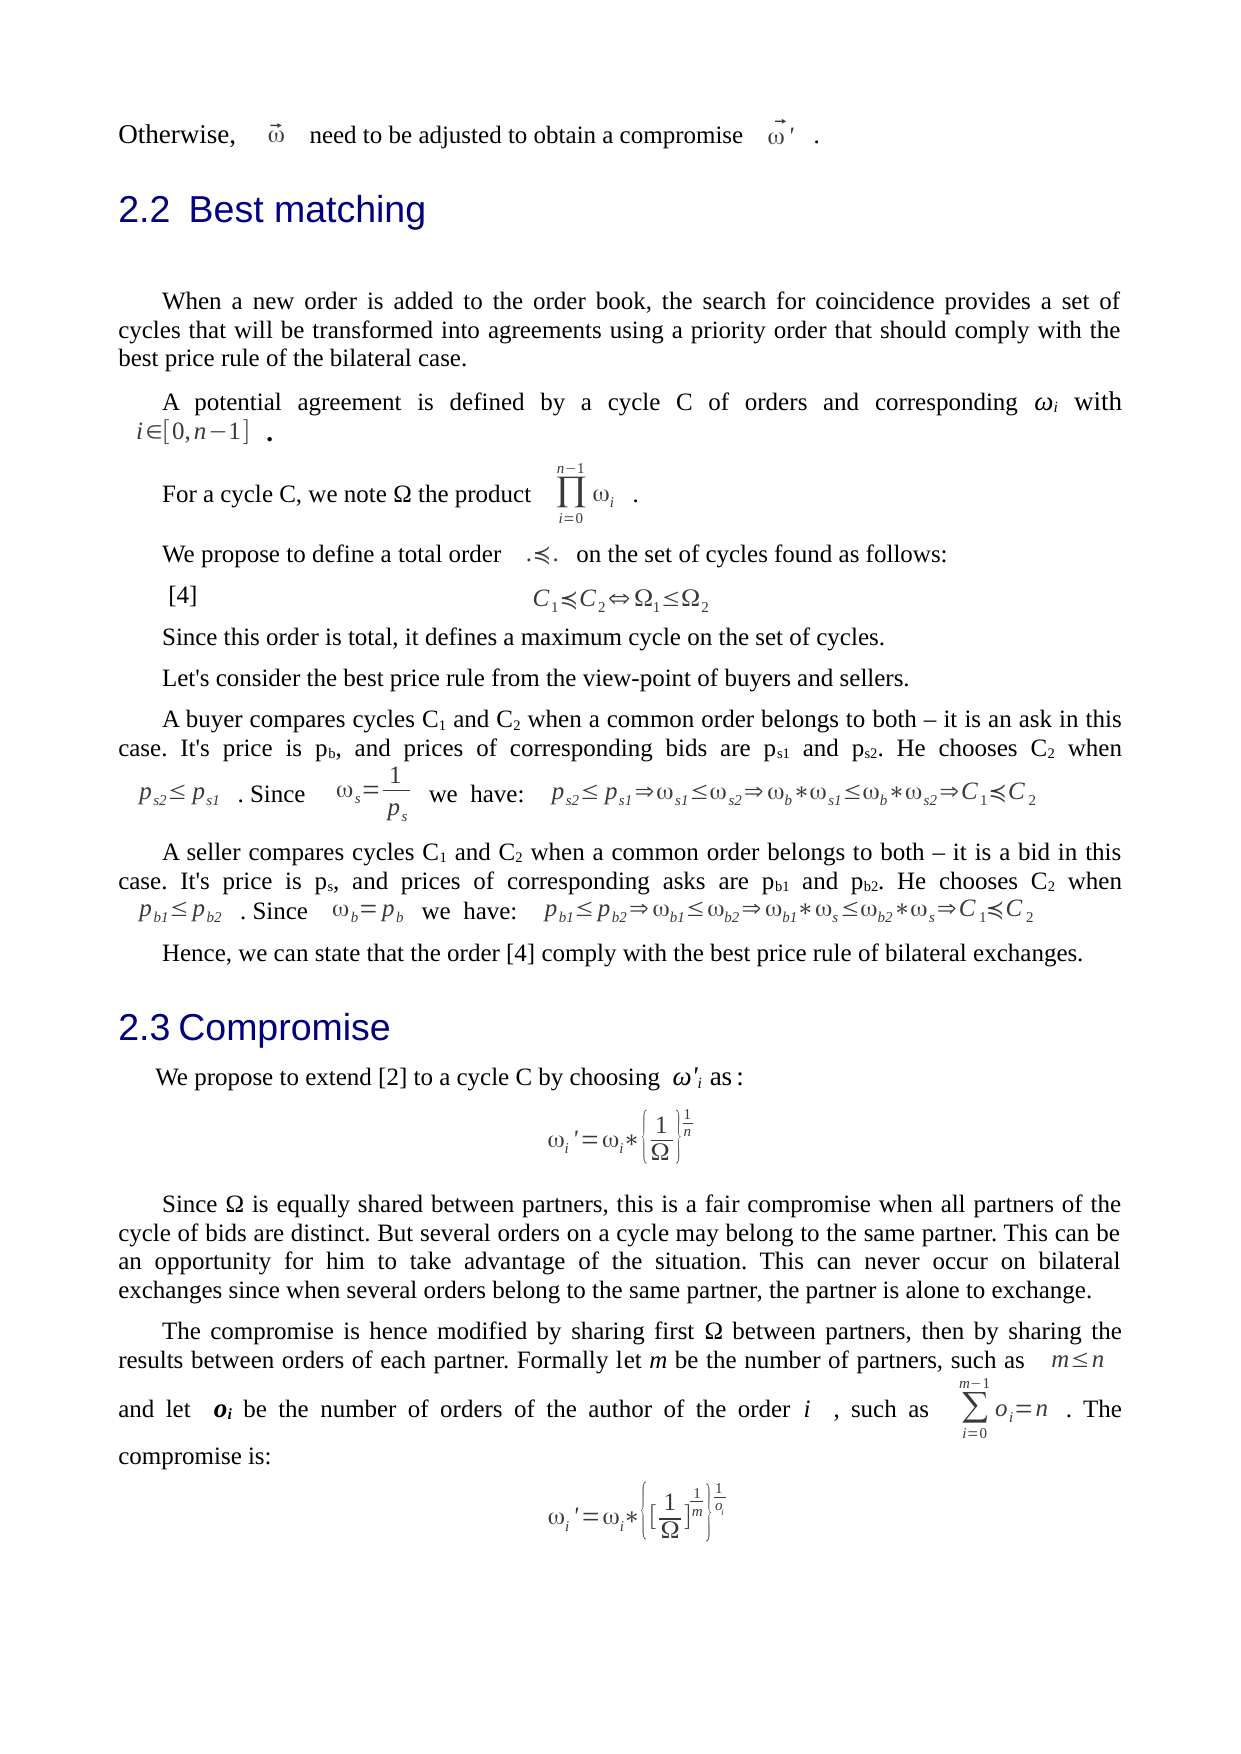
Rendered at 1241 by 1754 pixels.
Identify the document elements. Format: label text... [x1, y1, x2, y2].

text A buyer compares cycles C1 and C2 when a common order belongs to both – it is an ask in this case. It's price is pb, and prices of corresponding bids are ps1 and ps2. He chooses C2 when . Since we have: [118, 704, 1122, 824]
text [4] [118, 581, 1122, 609]
text We propose to extend [2] to a cycle C by choosing ω'i as : [118, 1060, 1122, 1092]
subtitle Compromise [118, 1005, 1122, 1048]
text We propose to define a total order on the set of cycles found as follows: [118, 539, 1122, 568]
subtitle Best matching [118, 187, 1122, 230]
text For a cycle C, we note Ω the product . [118, 459, 1122, 527]
text A potential agreement is defined by a cycle C of orders and corresponding ωi with . [118, 385, 1122, 447]
text Since Ω is equally shared between partners, this is a fair compromise when all partners of the cycle of bids are distinct. But several orders on a cycle may belong to the same partner. This can be an opportunity for him to take advantage of the situation. This can never occur on bilateral exchanges since when several orders belong to the same partner, the partner is alone to exchange. [118, 1189, 1122, 1304]
text When a new order is added to the order book, the search for coincidence provides a set of cycles that will be transformed into agreements using a priority order that should comply with the best price rule of the bilateral case. [118, 286, 1122, 372]
text Hence, we can state that the order [4] comply with the best price rule of bilateral exchanges. [118, 938, 1122, 967]
text A seller compares cycles C1 and C2 when a common order belongs to both – it is a bid in this case. It's price is ps, and prices of corresponding asks are pb1 and pb2. He chooses C2 when . Since we have: [118, 837, 1122, 926]
text Let's consider the best price rule from the view-point of buyers and sellers. [118, 663, 1122, 692]
text The compromise is hence modified by sharing first Ω between partners, then by sharing the results between orders of each partner. Formally let m be the number of partners, such as and let oi be the number of orders of the author of the order i , such as . The compromise is: [118, 1316, 1122, 1470]
text If the product of ωi is 1, we just choose in order to verify this necessary condition. Otherwise, need to be adjusted to obtain a compromise . [118, 118, 1122, 149]
text Since this order is total, it defines a maximum cycle on the set of cycles. [118, 622, 1122, 651]
